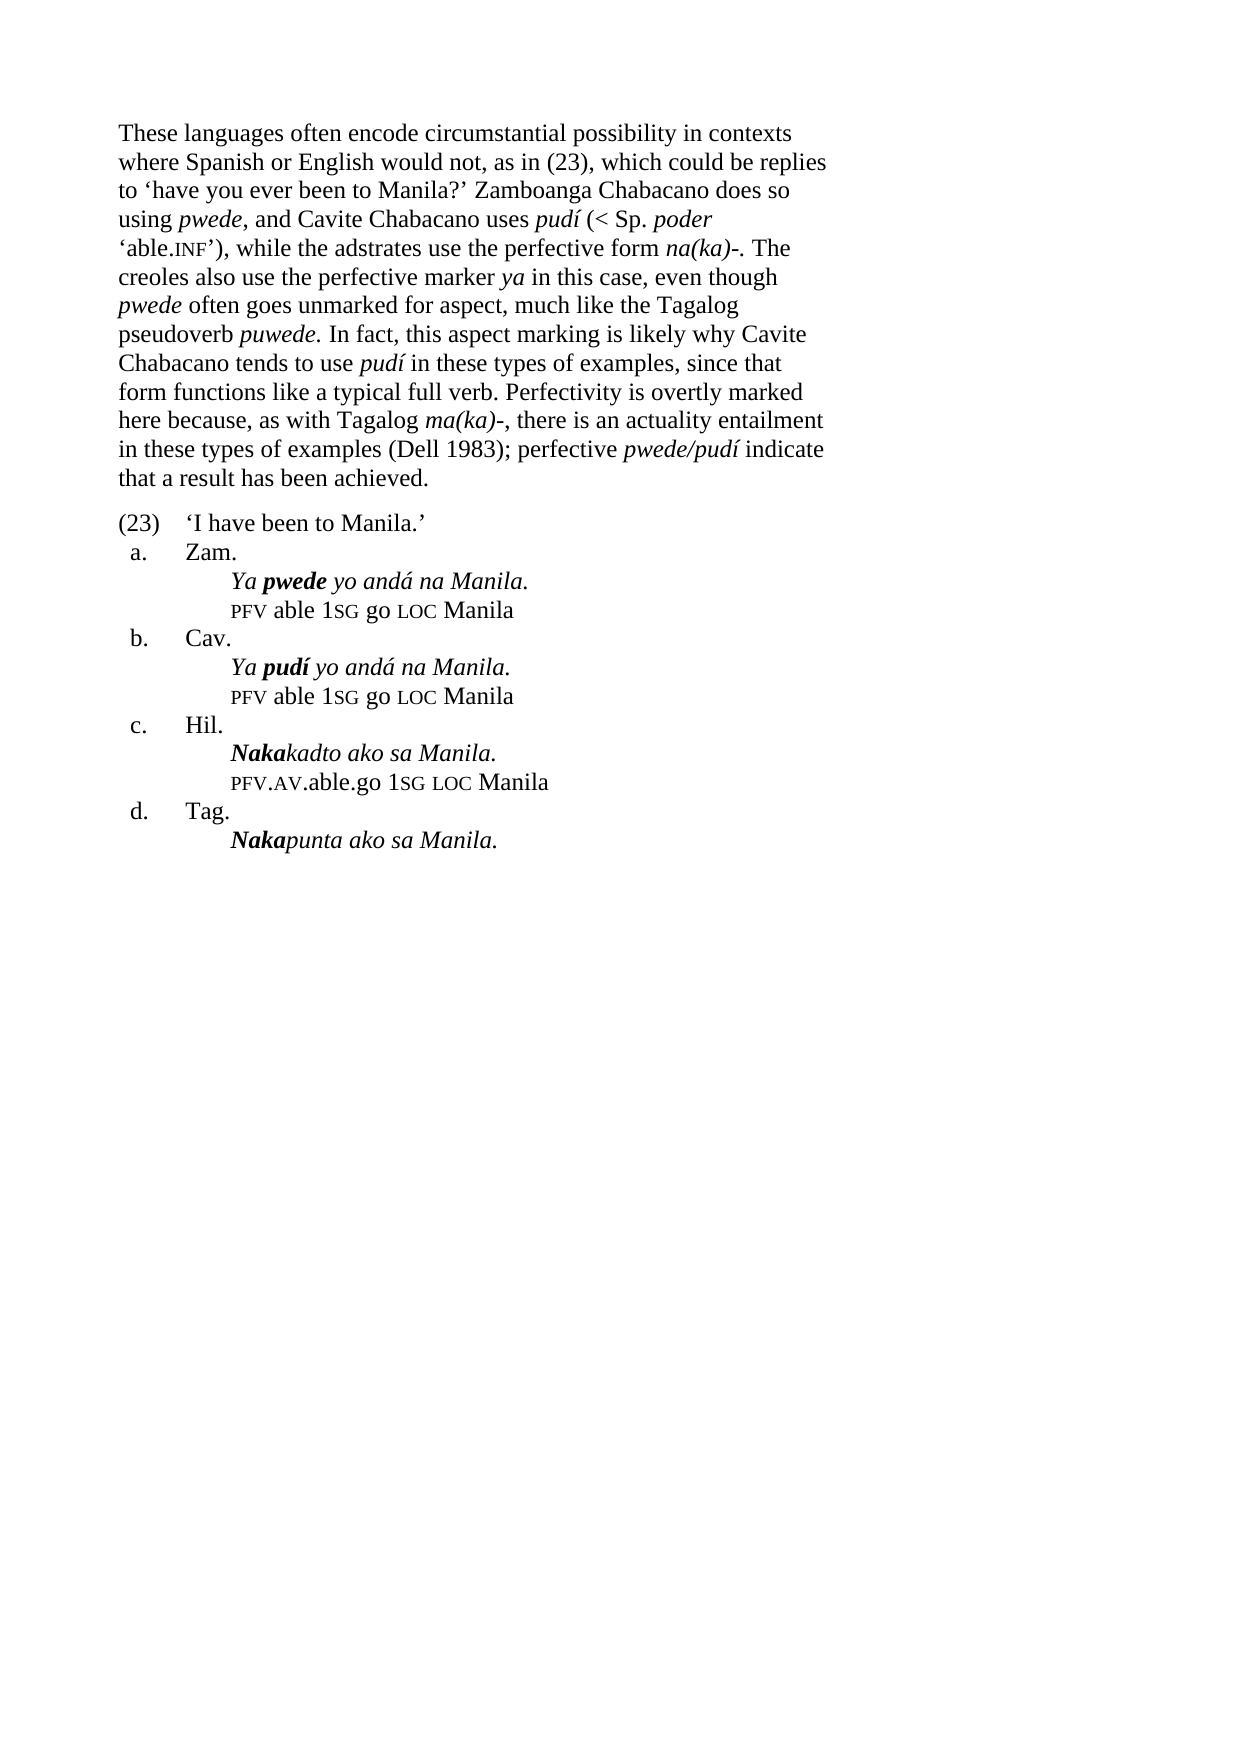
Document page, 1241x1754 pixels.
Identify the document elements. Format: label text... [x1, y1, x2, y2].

text pfv able 1sg go loc Manila [230, 681, 827, 710]
text Nakapunta ako sa Manila. [230, 825, 827, 853]
text Ya pudí yo andá na Manila. [230, 652, 827, 681]
list ‘I have been to Manila.’ [118, 508, 827, 537]
text These languages often encode circumstantial possibility in contexts where Spanish or English would not, as in (23), which could be replies to ‘have you ever been to Manila?’ Zamboanga Chabacano does so using pwede, and Cavite Chabacano uses pudí (< Sp. poder ‘able.inf’), while the adstrates use the perfective form na(ka)-. The creoles also use the perfective marker ya in this case, even though pwede often goes unmarked for aspect, much like the Tagalog pseudoverb puwede. In fact, this aspect marking is likely why Cavite Chabacano tends to use pudí in these types of examples, since that form functions like a typical full verb. Perfectivity is overtly marked here because, as with Tagalog ma(ka)-, there is an actuality entailment in these types of examples (Dell 1983); perfective pwede/pudí indicate that a result has been achieved. [118, 118, 827, 492]
text pfv.av.able.go 1sg loc Manila [230, 767, 827, 796]
text Ya pwede yo andá na Manila. [230, 566, 827, 595]
text Nakakadto ako sa Manila. [230, 738, 827, 767]
list Tag. [130, 796, 827, 825]
list Zam. [130, 537, 827, 566]
text pfv able 1sg go loc Manila [230, 595, 827, 623]
list Hil. [130, 710, 827, 738]
list Cav. [130, 623, 827, 652]
